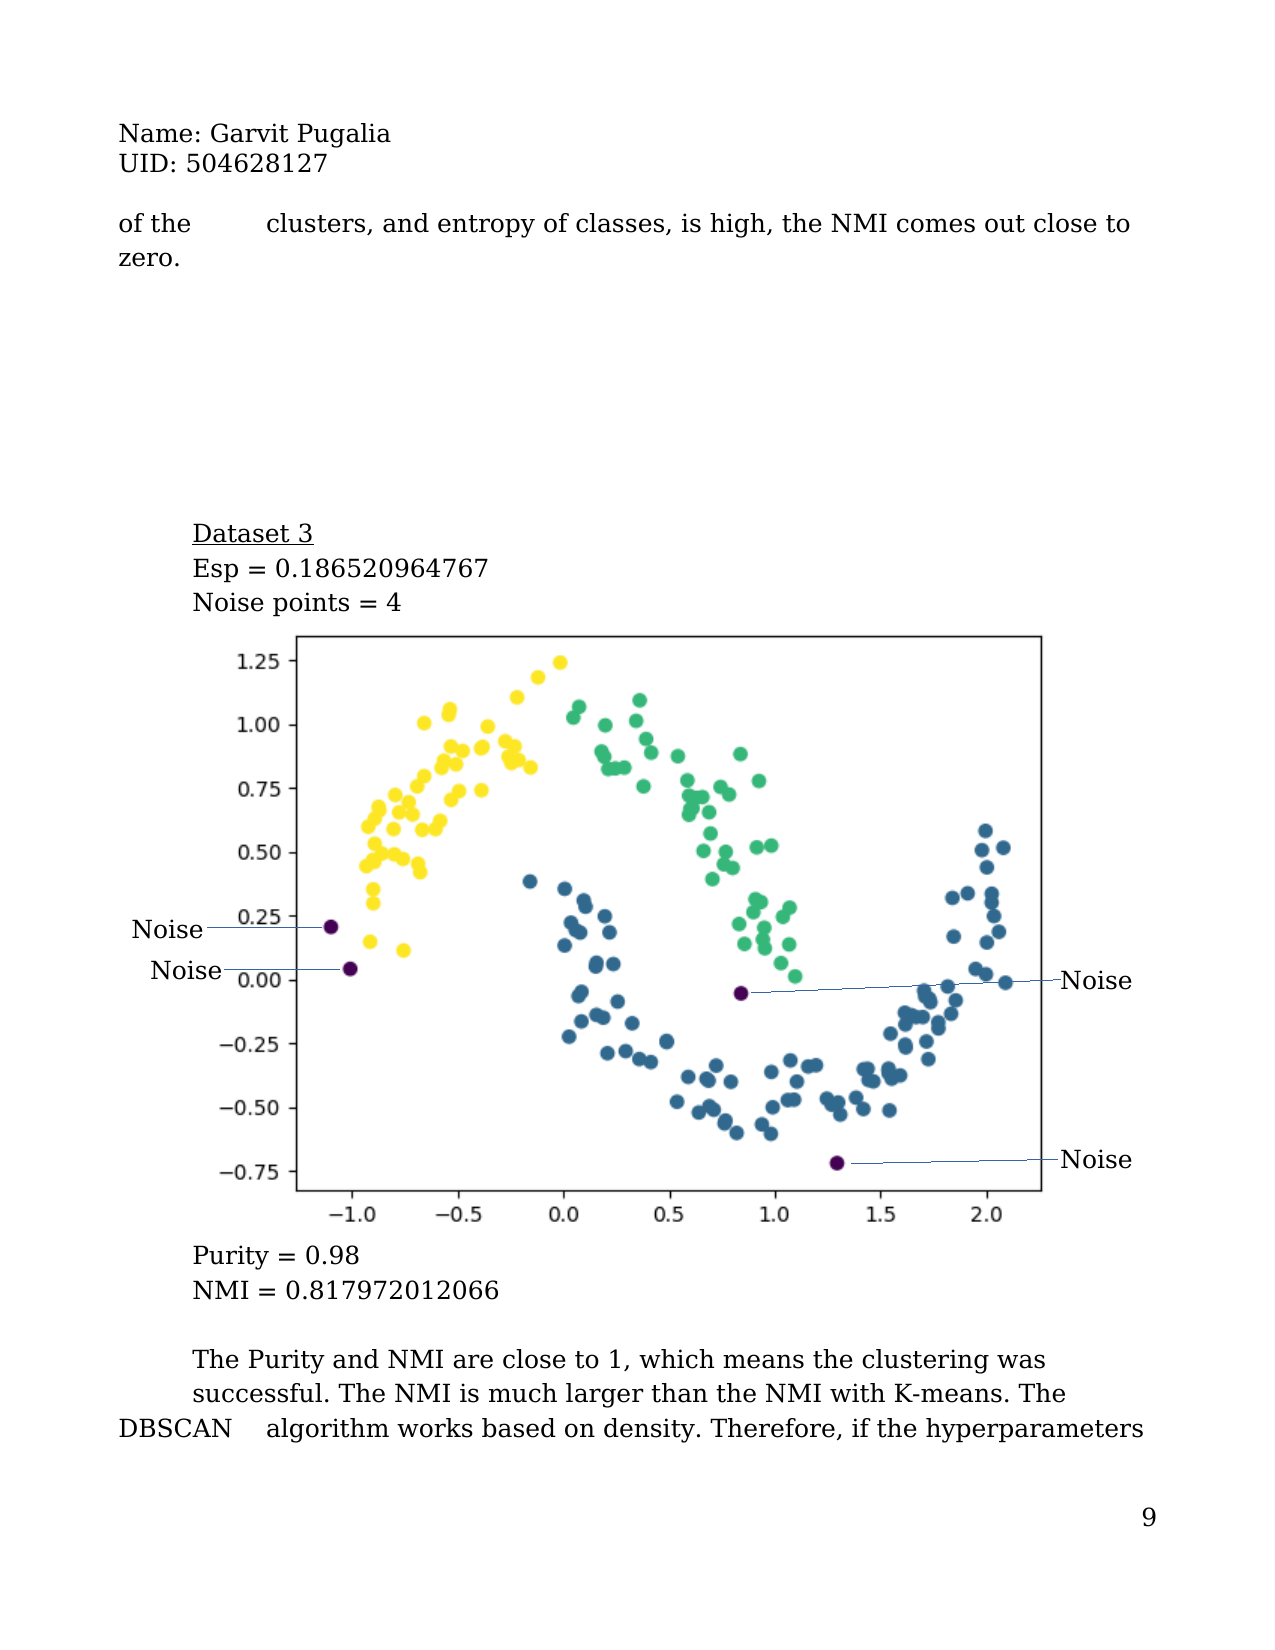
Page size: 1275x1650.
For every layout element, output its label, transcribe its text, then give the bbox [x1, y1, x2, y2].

text Dataset 3 [118, 518, 1157, 548]
picture [214, 621, 1061, 1236]
text Noise points = 4 [118, 587, 1157, 617]
text Esp = 0.186520964767 [118, 552, 1157, 582]
text Purity = 0.98 [118, 621, 1157, 1270]
text of the clusters, and entropy of classes, is high, the NMI comes out close to zero. [118, 208, 1157, 272]
text The Purity and NMI are close to 1, which means the clustering was successful. The NMI is much larger than the NMI with K-means. The DBSCAN algorithm works based on density. Therefore, if the hyperparameters [118, 1343, 1157, 1442]
text NMI = 0.817972012066 [118, 1274, 1157, 1304]
